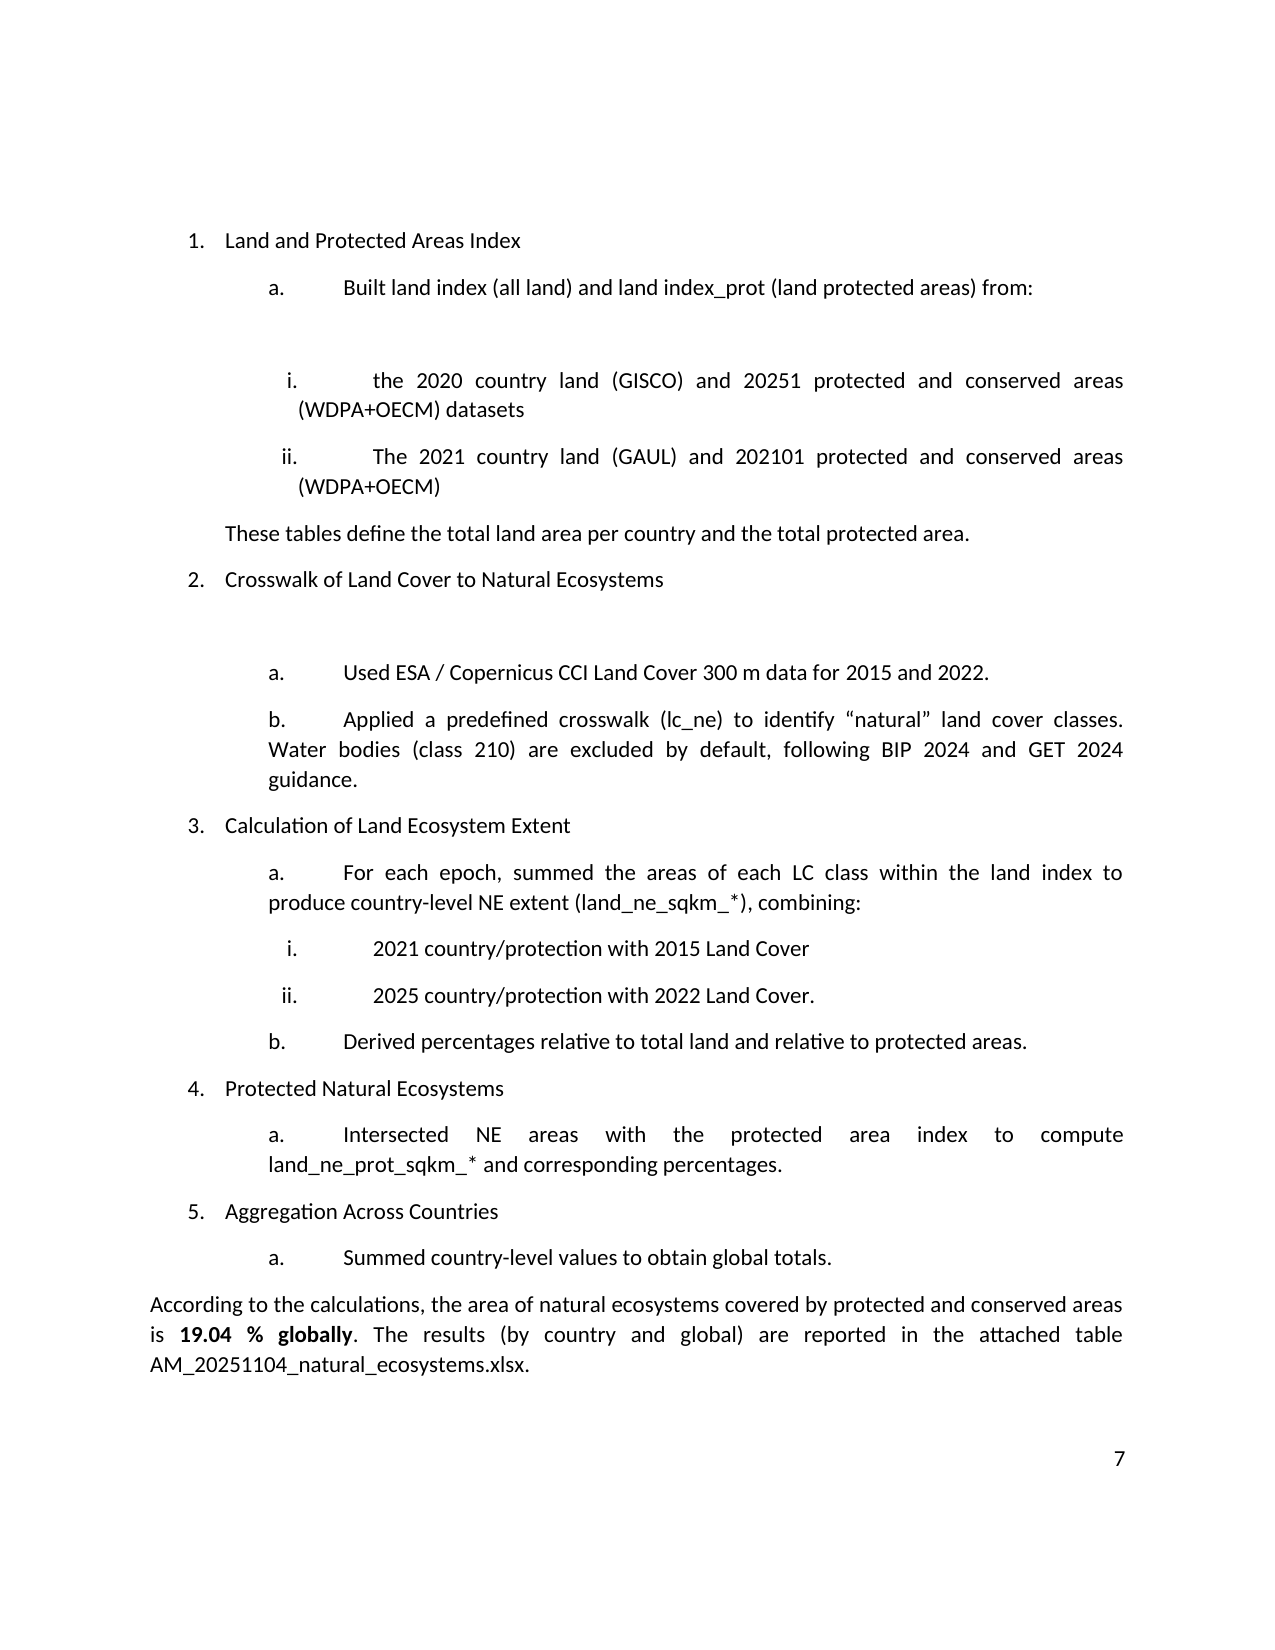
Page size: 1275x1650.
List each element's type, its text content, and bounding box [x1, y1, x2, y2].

list For each epoch, summed the areas of each LC class within the land index to produce country-level NE extent (land_ne_sqkm_*), combining: [268, 858, 1125, 916]
list Aggregation Across Countries [187, 1197, 1125, 1225]
list 2021 country/protection with 2015 Land Cover [298, 934, 1125, 962]
list Applied a predefined crosswalk (lc_ne) to identify “natural” land cover classes. Water bodies (class 210) are excluded by default, following BIP 2024 and GET 2024 guidance. [268, 705, 1125, 793]
list Calculation of Land Ecosystem Extent [187, 811, 1125, 839]
list Summed country-level values to obtain global totals. [268, 1243, 1125, 1272]
text According to the calculations, the area of natural ecosystems covered by protected and conserved areas is 19.04 % globally. The results (by country and global) are reported in the attached table AM_20251104_natural_ecosystems.xlsx. [150, 1290, 1125, 1378]
list Protected Natural Ecosystems [187, 1074, 1125, 1102]
list Land and Protected Areas Index [187, 226, 1125, 254]
list Crosswalk of Land Cover to Natural Ecosystems [187, 565, 1125, 593]
list Derived percentages relative to total land and relative to protected areas. [268, 1027, 1125, 1055]
list The 2021 country land (GAUL) and 202101 protected and conserved areas (WDPA+OECM) [298, 442, 1125, 500]
list the 2020 country land (GISCO) and 20251 protected and conserved areas (WDPA+OECM) datasets [298, 366, 1125, 424]
list Built land index (all land) and land index_prot (land protected areas) from: [268, 273, 1125, 301]
list Used ESA / Copernicus CCI Land Cover 300 m data for 2015 and 2022. [268, 658, 1125, 686]
list Intersected NE areas with the protected area index to compute land_ne_prot_sqkm_* and corresponding percentages. [268, 1121, 1125, 1178]
text These tables define the total land area per country and the total protected area. [150, 519, 1125, 547]
list 2025 country/protection with 2022 Land Cover. [298, 981, 1125, 1009]
